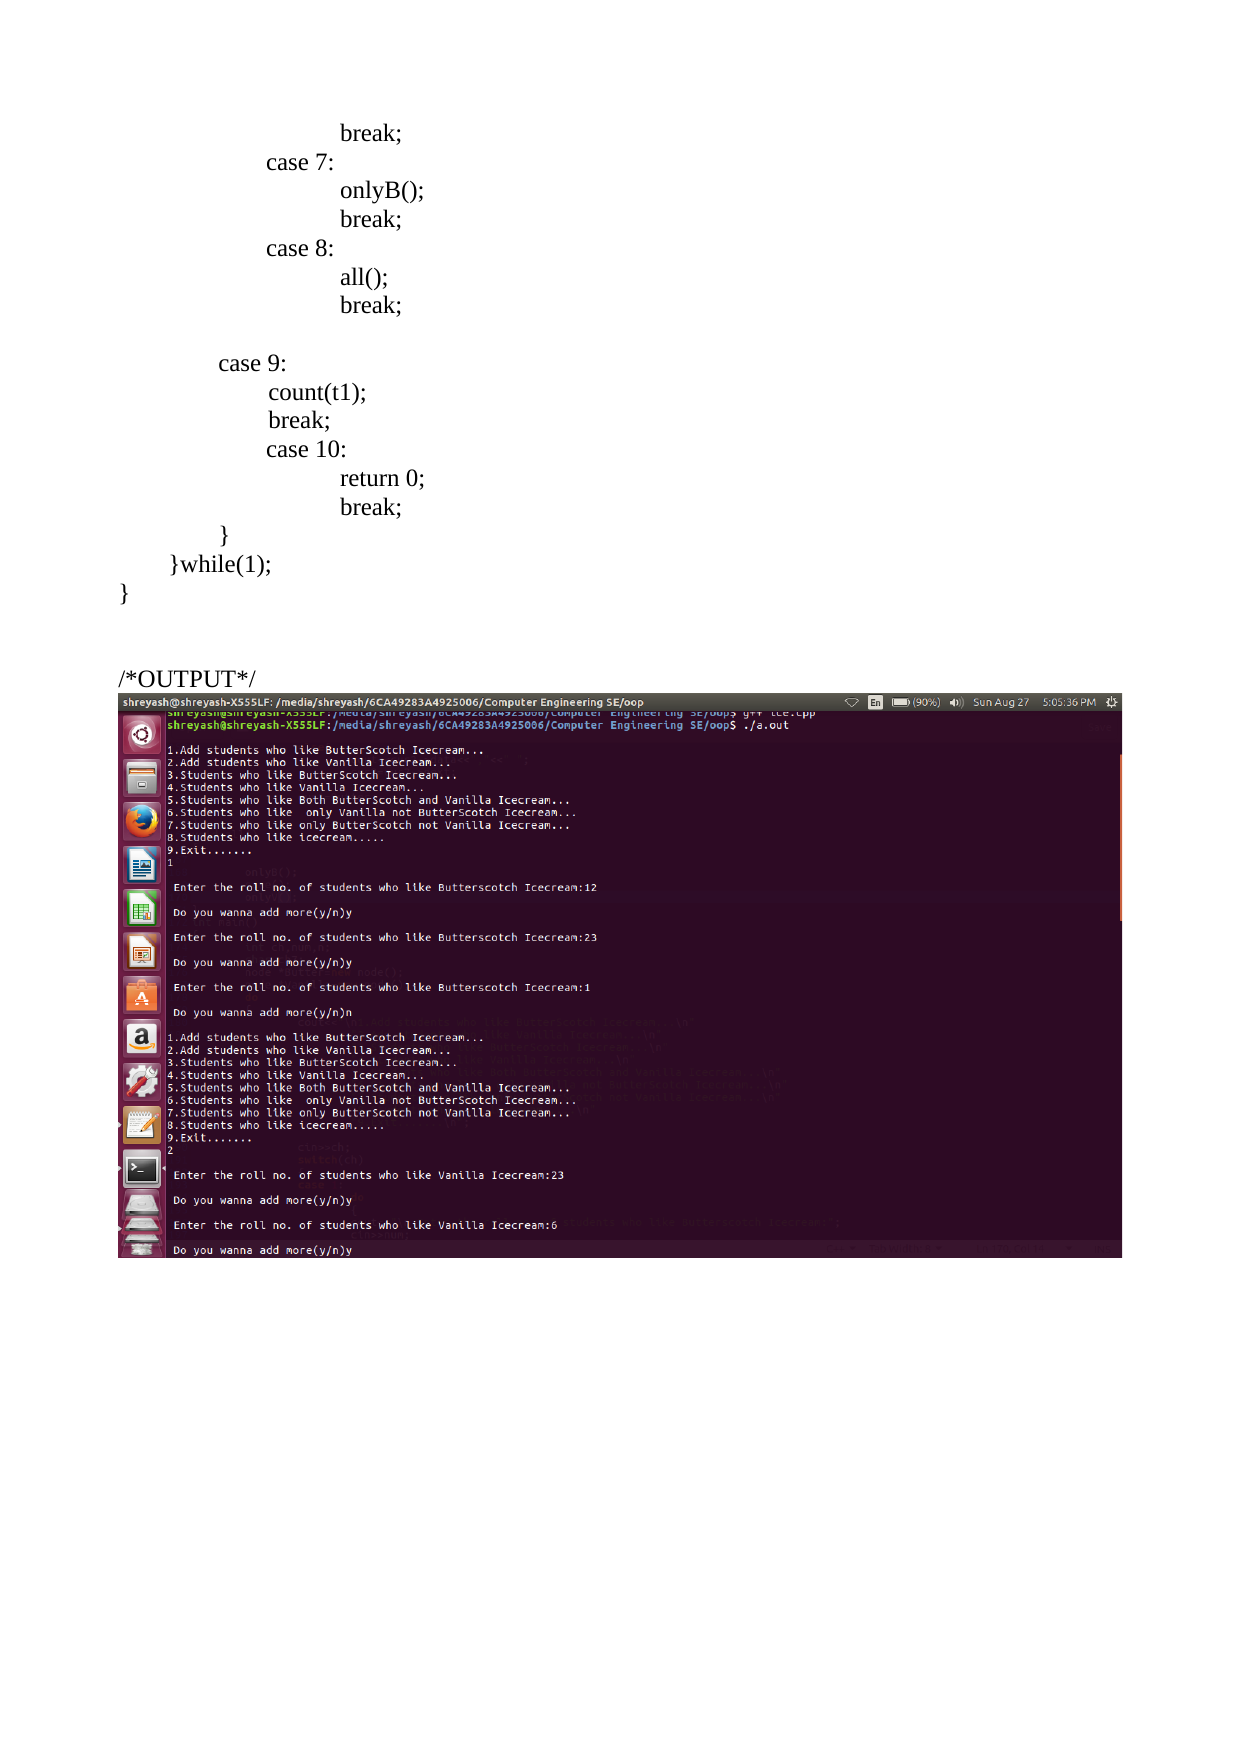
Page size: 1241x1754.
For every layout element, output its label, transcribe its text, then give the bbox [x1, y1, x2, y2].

text }while(1); [118, 549, 1122, 578]
text count(t1); [118, 377, 1122, 406]
text break; [118, 204, 1122, 233]
text case 10: [118, 434, 1122, 463]
text all(); [118, 262, 1122, 291]
text case 8: [118, 233, 1122, 262]
text case 7: [118, 147, 1122, 176]
text } [118, 521, 1122, 549]
text break; [118, 118, 1122, 147]
text onlyB(); [118, 176, 1122, 204]
text return 0; [118, 463, 1122, 492]
text break; [118, 291, 1122, 319]
text } [118, 578, 1122, 607]
text case 9: [118, 348, 1122, 377]
text break; [118, 492, 1122, 521]
text /*OUTPUT*/ [118, 664, 1122, 693]
picture [118, 693, 1123, 1258]
text break; [118, 406, 1122, 434]
